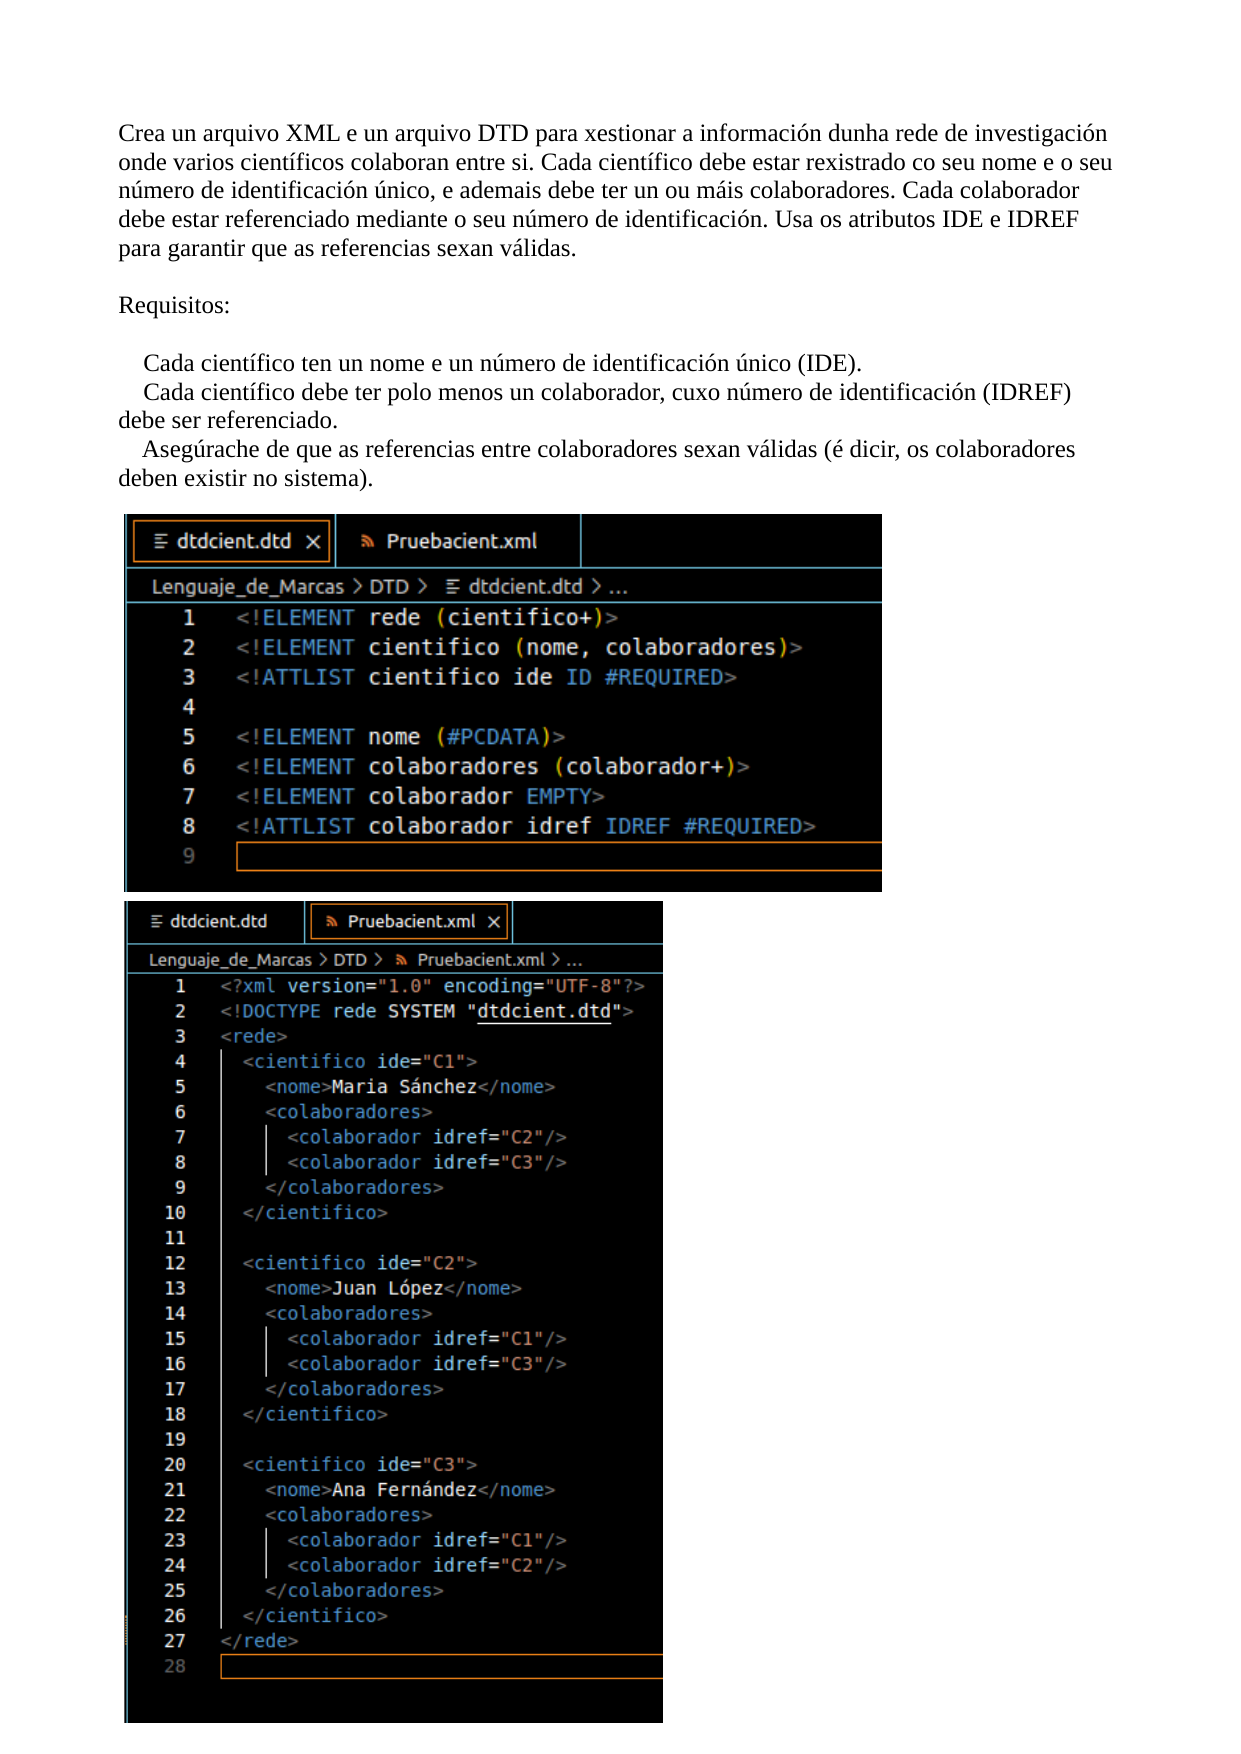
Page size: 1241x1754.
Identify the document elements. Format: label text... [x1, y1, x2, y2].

text Requisitos: [118, 291, 1122, 319]
text Cada científico ten un nome e un número de identificación único (IDE). [118, 348, 1122, 377]
picture [124, 514, 882, 892]
picture [124, 901, 663, 1723]
text Cada científico debe ter polo menos un colaborador, cuxo número de identificación (IDREF) debe ser referenciado. [118, 377, 1122, 434]
text Crea un arquivo XML e un arquivo DTD para xestionar a información dunha rede de investigación onde varios científicos colaboran entre si. Cada científico debe estar rexistrado co seu nome e o seu número de identificación único, e ademais debe ter un ou máis colaboradores. Cada colaborador debe estar referenciado mediante o seu número de identificación. Usa os atributos IDE e IDREF para garantir que as referencias sexan válidas. [118, 118, 1122, 262]
text Asegúrache de que as referencias entre colaboradores sexan válidas (é dicir, os colaboradores deben existir no sistema). [118, 434, 1122, 492]
